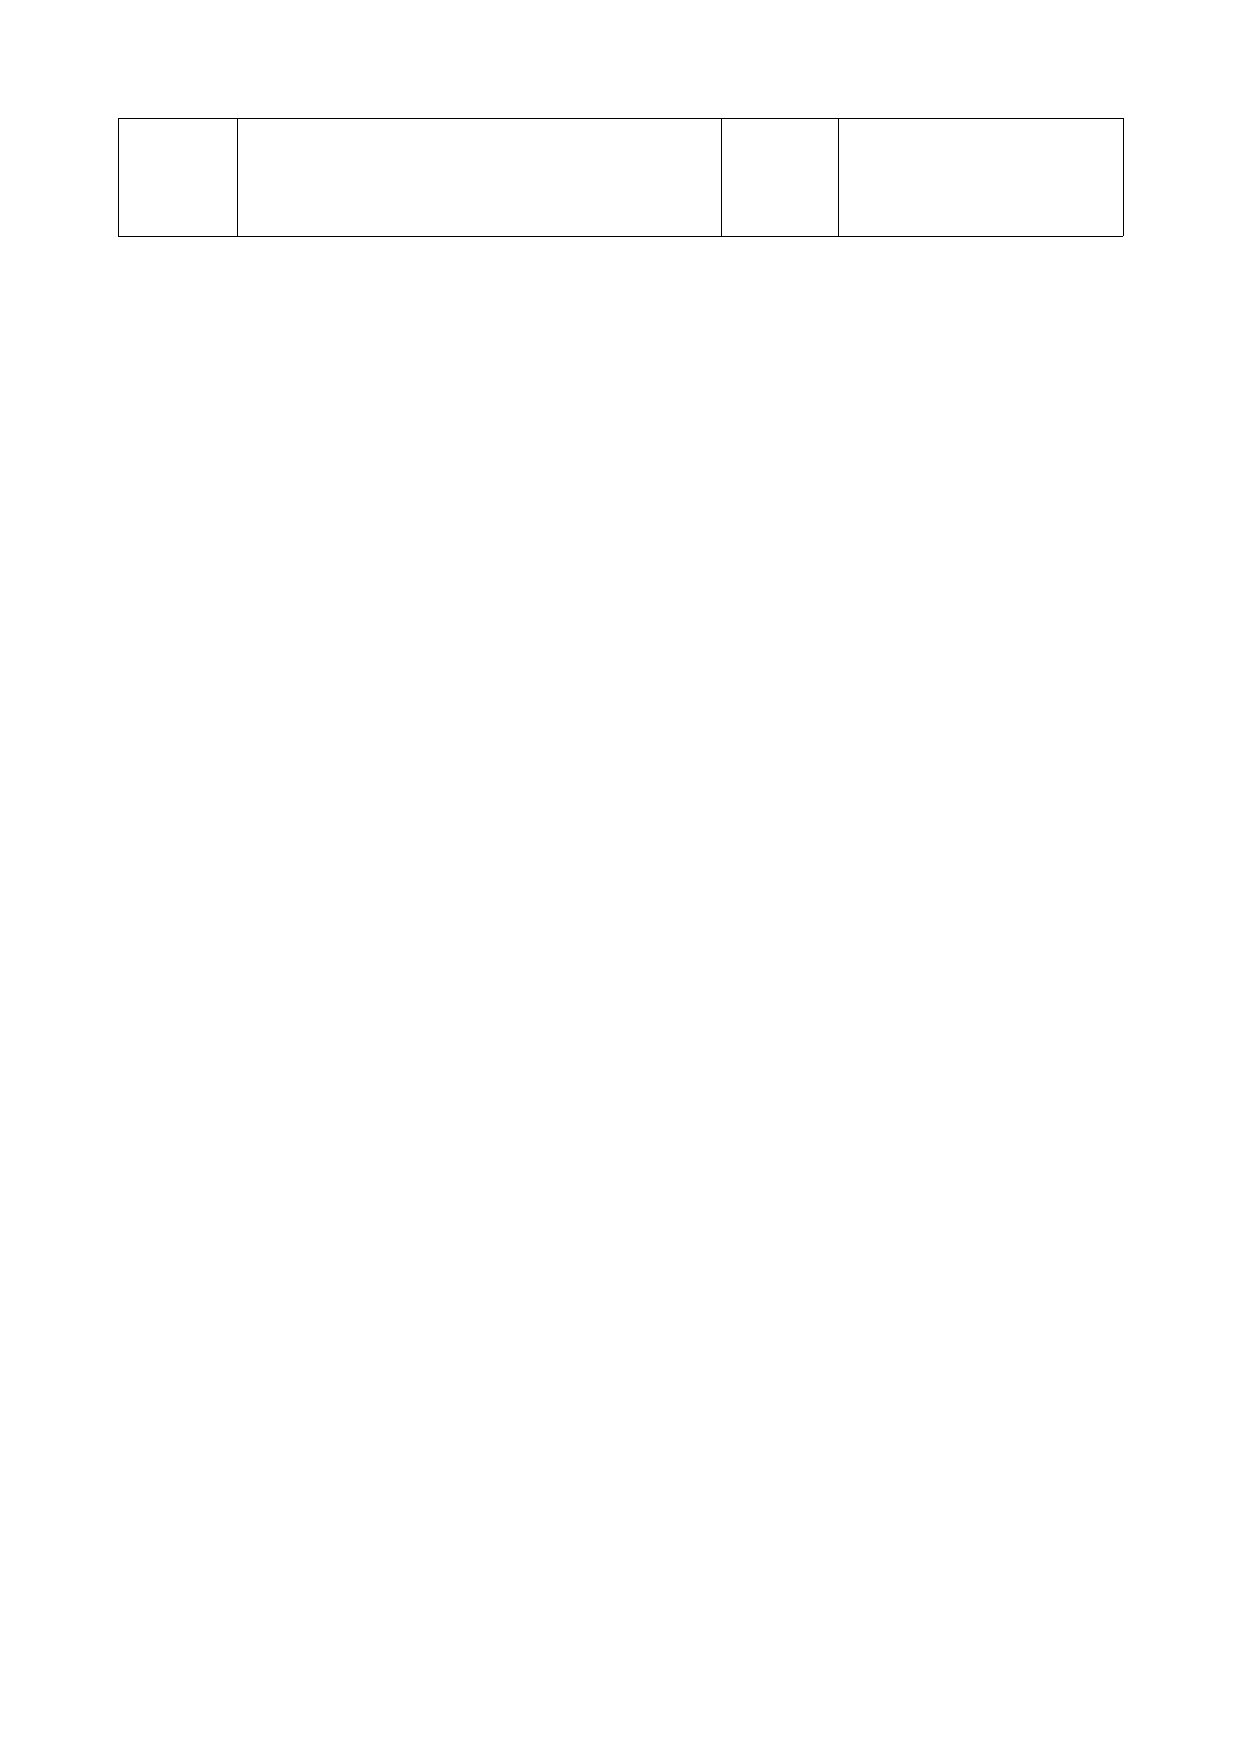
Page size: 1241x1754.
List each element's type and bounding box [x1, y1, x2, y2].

table_cell [722, 119, 838, 236]
table_cell [238, 119, 721, 236]
table_cell [839, 119, 1123, 236]
table_cell [119, 119, 237, 236]
